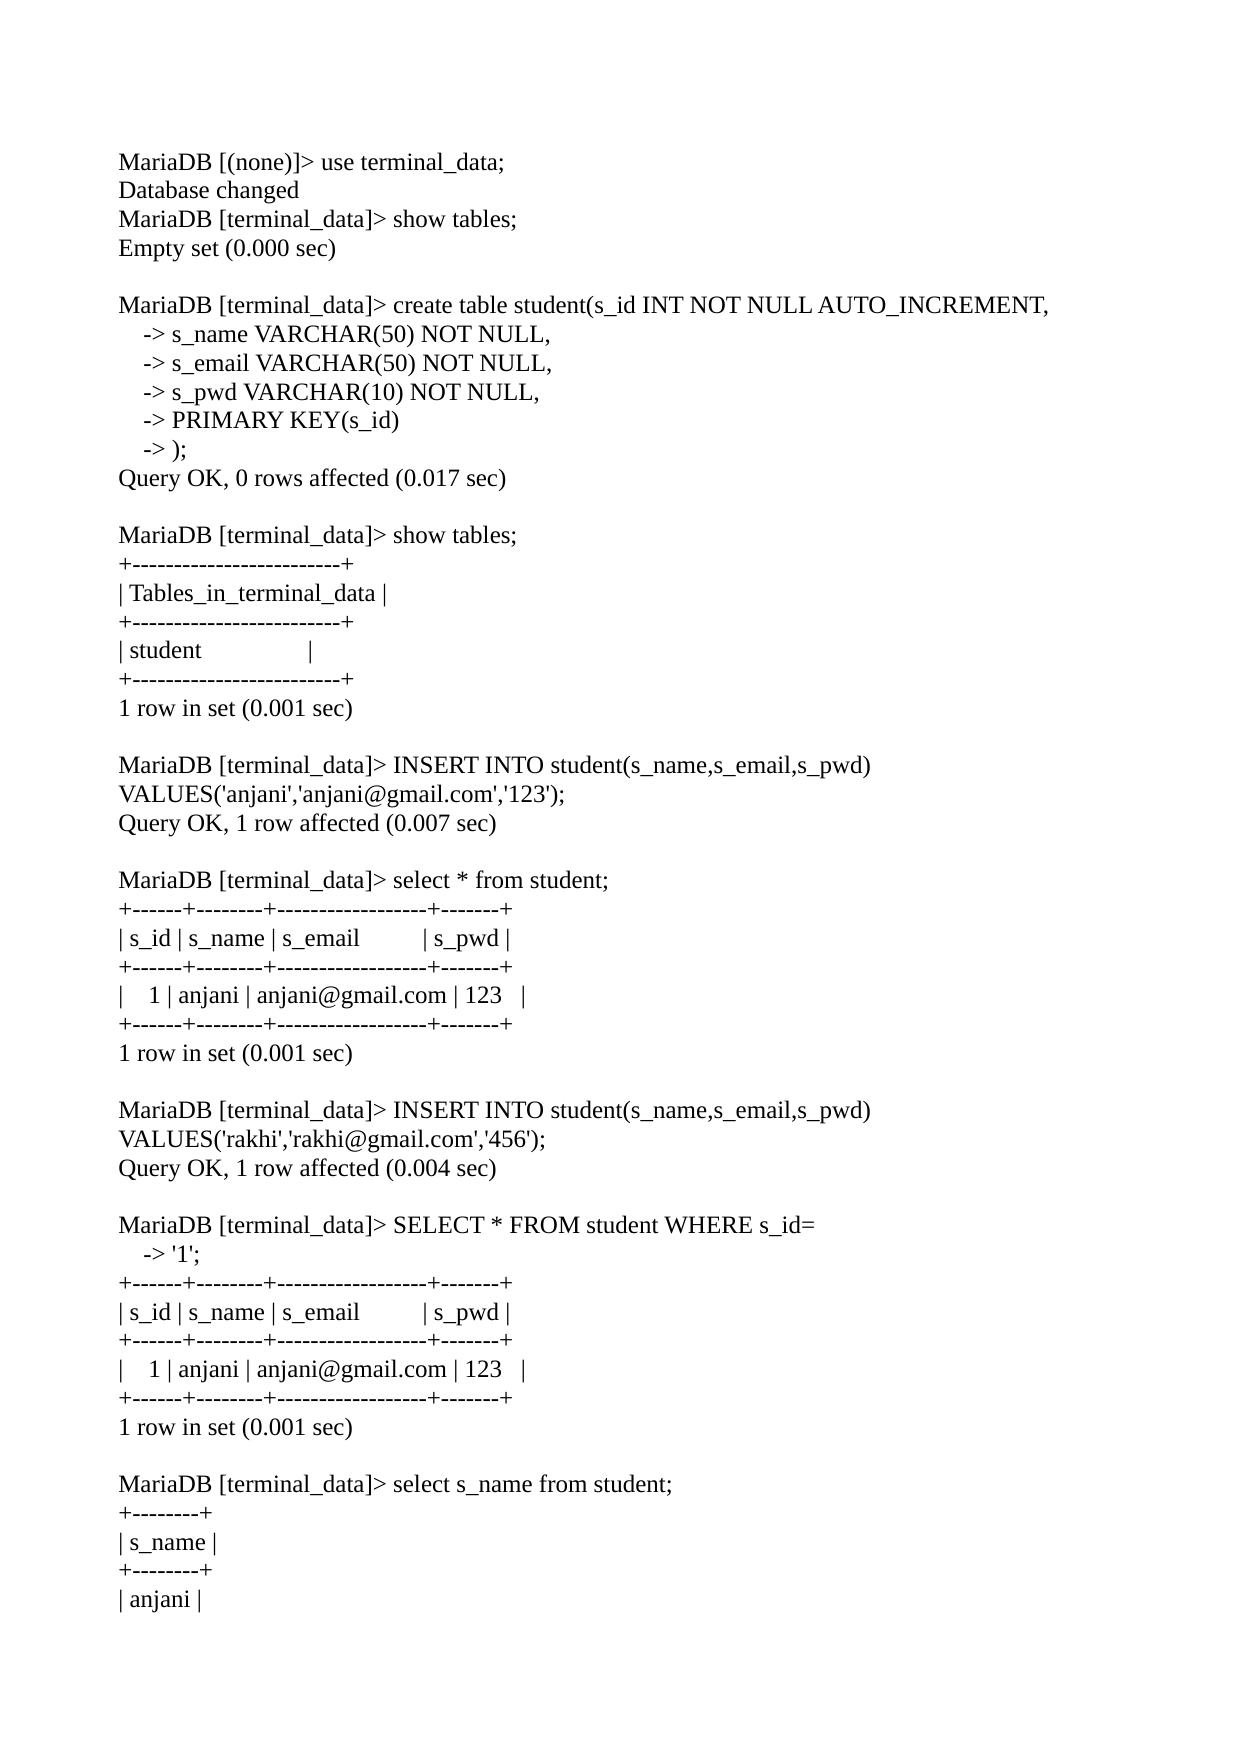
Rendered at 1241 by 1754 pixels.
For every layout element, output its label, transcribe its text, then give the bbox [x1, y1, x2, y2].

text +------+--------+------------------+-------+ [118, 1326, 1122, 1354]
text +------+--------+------------------+-------+ [118, 894, 1122, 923]
text 1 row in set (0.001 sec) [118, 1038, 1122, 1067]
text -> ); [118, 434, 1122, 463]
text MariaDB [terminal_data]> INSERT INTO student(s_name,s_email,s_pwd) VALUES('anjani','anjani@gmail.com','123'); [118, 751, 1122, 808]
text -> s_email VARCHAR(50) NOT NULL, [118, 348, 1122, 377]
text MariaDB [terminal_data]> show tables; [118, 204, 1122, 233]
text Empty set (0.000 sec) [118, 233, 1122, 262]
text +------+--------+------------------+-------+ [118, 952, 1122, 981]
text +------+--------+------------------+-------+ [118, 1009, 1122, 1038]
text 1 row in set (0.001 sec) [118, 693, 1122, 722]
text +------+--------+------------------+-------+ [118, 1383, 1122, 1412]
text MariaDB [terminal_data]> SELECT * FROM student WHERE s_id= [118, 1211, 1122, 1239]
text Query OK, 1 row affected (0.007 sec) [118, 808, 1122, 837]
text -> s_name VARCHAR(50) NOT NULL, [118, 319, 1122, 348]
text | 1 | anjani | anjani@gmail.com | 123 | [118, 1354, 1122, 1383]
text | s_name | [118, 1527, 1122, 1556]
text Database changed [118, 176, 1122, 204]
text Query OK, 1 row affected (0.004 sec) [118, 1153, 1122, 1182]
text | 1 | anjani | anjani@gmail.com | 123 | [118, 981, 1122, 1009]
text +-------------------------+ [118, 607, 1122, 636]
text MariaDB [terminal_data]> show tables; [118, 521, 1122, 549]
text -> '1'; [118, 1239, 1122, 1268]
text | anjani | [118, 1584, 1122, 1613]
text MariaDB [(none)]> use terminal_data; [118, 147, 1122, 176]
text +-------------------------+ [118, 664, 1122, 693]
text +-------------------------+ [118, 549, 1122, 578]
text | s_id | s_name | s_email | s_pwd | [118, 923, 1122, 952]
text -> PRIMARY KEY(s_id) [118, 406, 1122, 434]
text | student | [118, 636, 1122, 664]
text +--------+ [118, 1556, 1122, 1584]
text -> s_pwd VARCHAR(10) NOT NULL, [118, 377, 1122, 406]
text 1 row in set (0.001 sec) [118, 1412, 1122, 1441]
text MariaDB [terminal_data]> select * from student; [118, 866, 1122, 894]
text | s_id | s_name | s_email | s_pwd | [118, 1297, 1122, 1326]
text MariaDB [terminal_data]> INSERT INTO student(s_name,s_email,s_pwd) VALUES('rakhi','rakhi@gmail.com','456'); [118, 1096, 1122, 1153]
text +------+--------+------------------+-------+ [118, 1268, 1122, 1297]
text MariaDB [terminal_data]> select s_name from student; [118, 1469, 1122, 1498]
text +--------+ [118, 1498, 1122, 1527]
text | Tables_in_terminal_data | [118, 578, 1122, 607]
text Query OK, 0 rows affected (0.017 sec) [118, 463, 1122, 492]
text MariaDB [terminal_data]> create table student(s_id INT NOT NULL AUTO_INCREMENT, [118, 291, 1122, 319]
